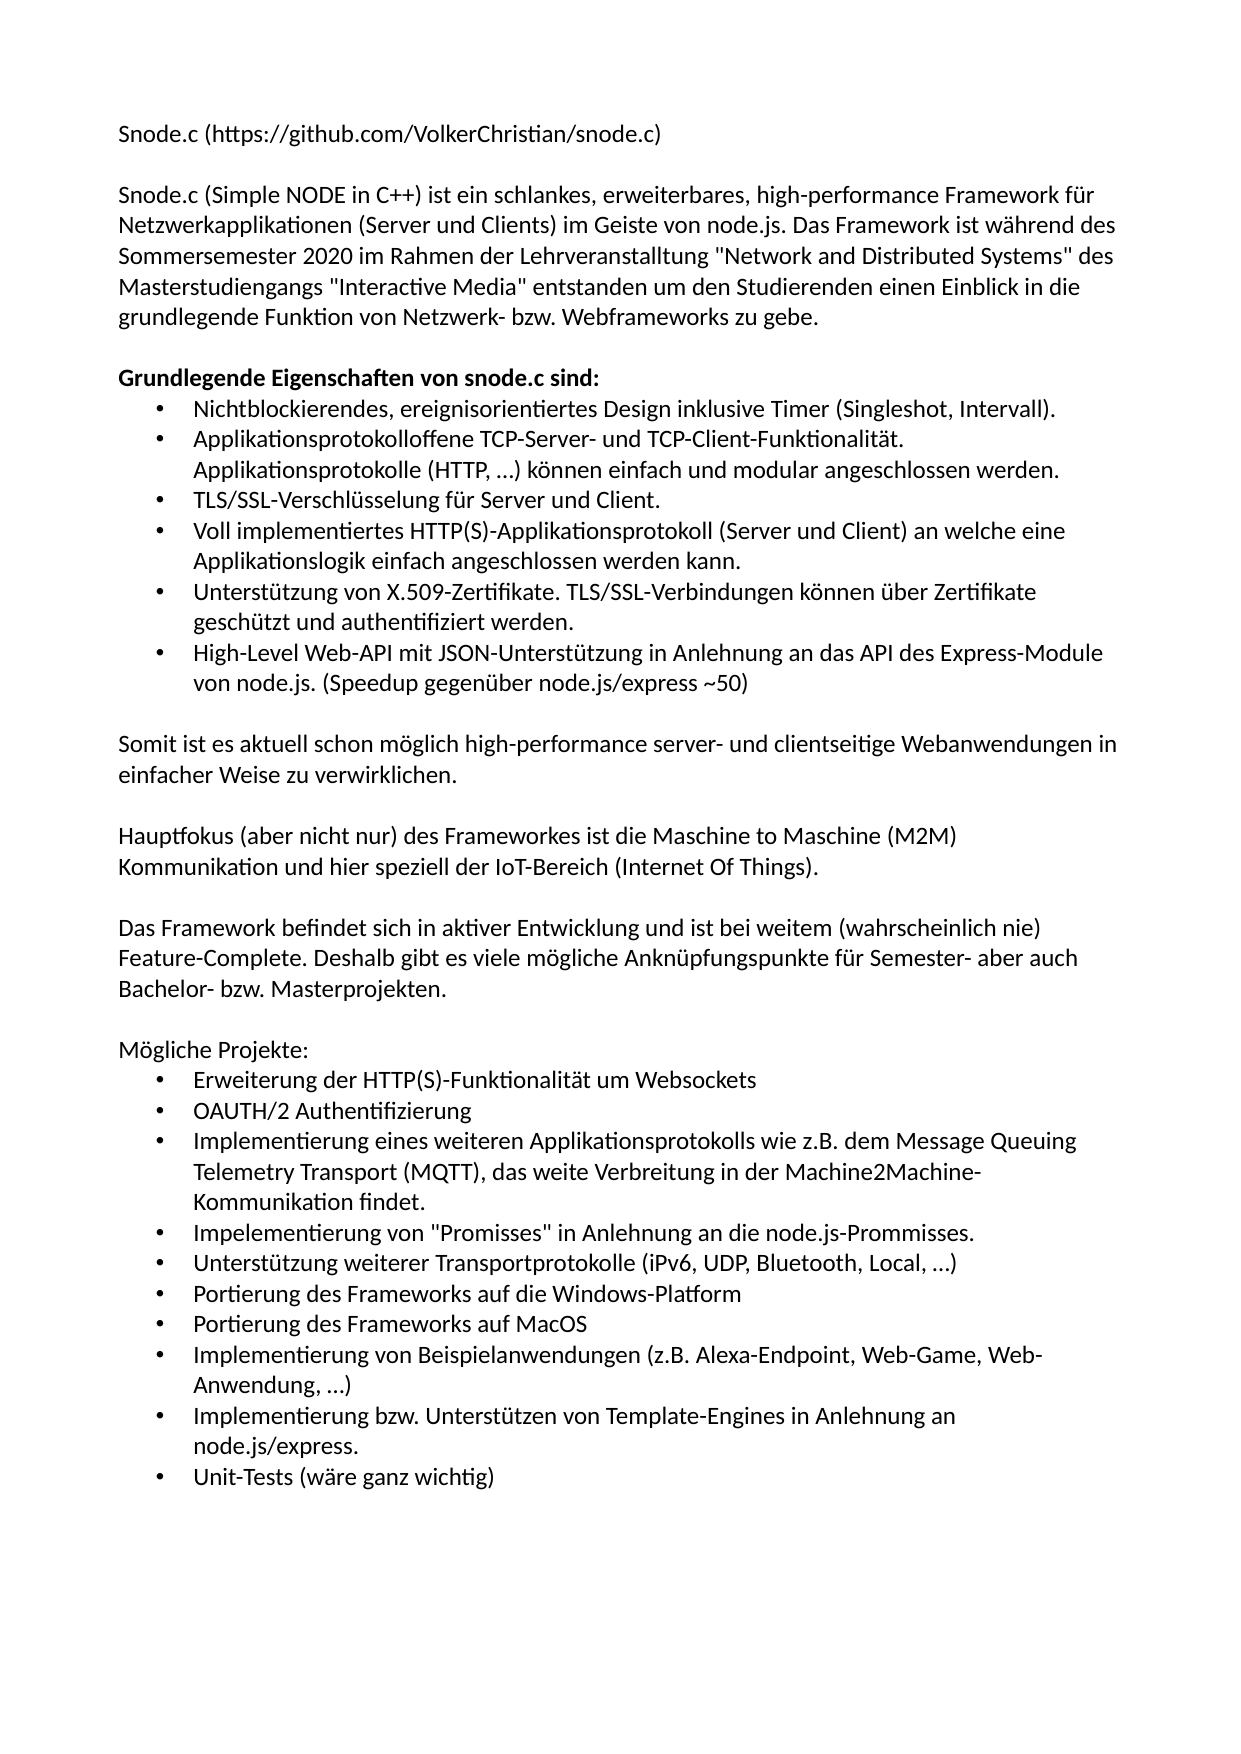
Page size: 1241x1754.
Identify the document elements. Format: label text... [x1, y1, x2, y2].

text Mögliche Projekte: [118, 1034, 1122, 1064]
list Unterstützung von X.509-Zertifikate. TLS/SSL-Verbindungen können über Zertifikate geschützt und authentifiziert werden. [156, 576, 1122, 637]
text Grundlegende Eigenschaften von snode.c sind: [118, 362, 1122, 393]
list Unit-Tests (wäre ganz wichtig) [156, 1461, 1122, 1492]
list High-Level Web-API mit JSON-Unterstützung in Anlehnung an das API des Express-Module von node.js. (Speedup gegenüber node.js/express ~50) [156, 637, 1122, 698]
list Portierung des Frameworks auf MacOS [156, 1308, 1122, 1339]
text Snode.c (https://github.com/VolkerChristian/snode.c) [118, 118, 1122, 149]
list Portierung des Frameworks auf die Windows-Platform [156, 1278, 1122, 1308]
list Voll implementiertes HTTP(S)-Applikationsprotokoll (Server und Client) an welche eine Applikationslogik einfach angeschlossen werden kann. [156, 515, 1122, 576]
list Unterstützung weiterer Transportprotokolle (iPv6, UDP, Bluetooth, Local, …) [156, 1247, 1122, 1278]
list Applikationsprotokolloffene TCP-Server- und TCP-Client-Funktionalität. Applikationsprotokolle (HTTP, …) können einfach und modular angeschlossen werden. [156, 423, 1122, 484]
list Implementierung eines weiteren Applikationsprotokolls wie z.B. dem Message Queuing Telemetry Transport (MQTT), das weite Verbreitung in der Machine2Machine-Kommunikation findet. [156, 1125, 1122, 1217]
list Impelementierung von "Promisses" in Anlehnung an die node.js-Prommisses. [156, 1217, 1122, 1247]
text Das Framework befindet sich in aktiver Entwicklung und ist bei weitem (wahrscheinlich nie) Feature-Complete. Deshalb gibt es viele mögliche Anknüpfungspunkte für Semester- aber auch Bachelor- bzw. Masterprojekten. [118, 912, 1122, 1003]
list OAUTH/2 Authentifizierung [156, 1095, 1122, 1125]
list TLS/SSL-Verschlüsselung für Server und Client. [156, 484, 1122, 515]
list Erweiterung der HTTP(S)-Funktionalität um Websockets [156, 1064, 1122, 1095]
list Implementierung bzw. Unterstützen von Template-Engines in Anlehnung an node.js/express. [156, 1400, 1122, 1461]
text Snode.c (Simple NODE in C++) ist ein schlankes, erweiterbares, high-performance Framework für Netzwerkapplikationen (Server und Clients) im Geiste von node.js. Das Framework ist während des Sommersemester 2020 im Rahmen der Lehrveranstalltung "Network and Distributed Systems" des Masterstudiengangs "Interactive Media" entstanden um den Studierenden einen Einblick in die grundlegende Funktion von Netzwerk- bzw. Webframeworks zu gebe. [118, 179, 1122, 332]
text Hauptfokus (aber nicht nur) des Frameworkes ist die Maschine to Maschine (M2M) Kommunikation und hier speziell der IoT-Bereich (Internet Of Things). [118, 820, 1122, 881]
text Somit ist es aktuell schon möglich high-performance server- und clientseitige Webanwendungen in einfacher Weise zu verwirklichen. [118, 728, 1122, 789]
list Nichtblockierendes, ereignisorientiertes Design inklusive Timer (Singleshot, Intervall). [156, 393, 1122, 423]
list Implementierung von Beispielanwendungen (z.B. Alexa-Endpoint, Web-Game, Web-Anwendung, …) [156, 1339, 1122, 1400]
